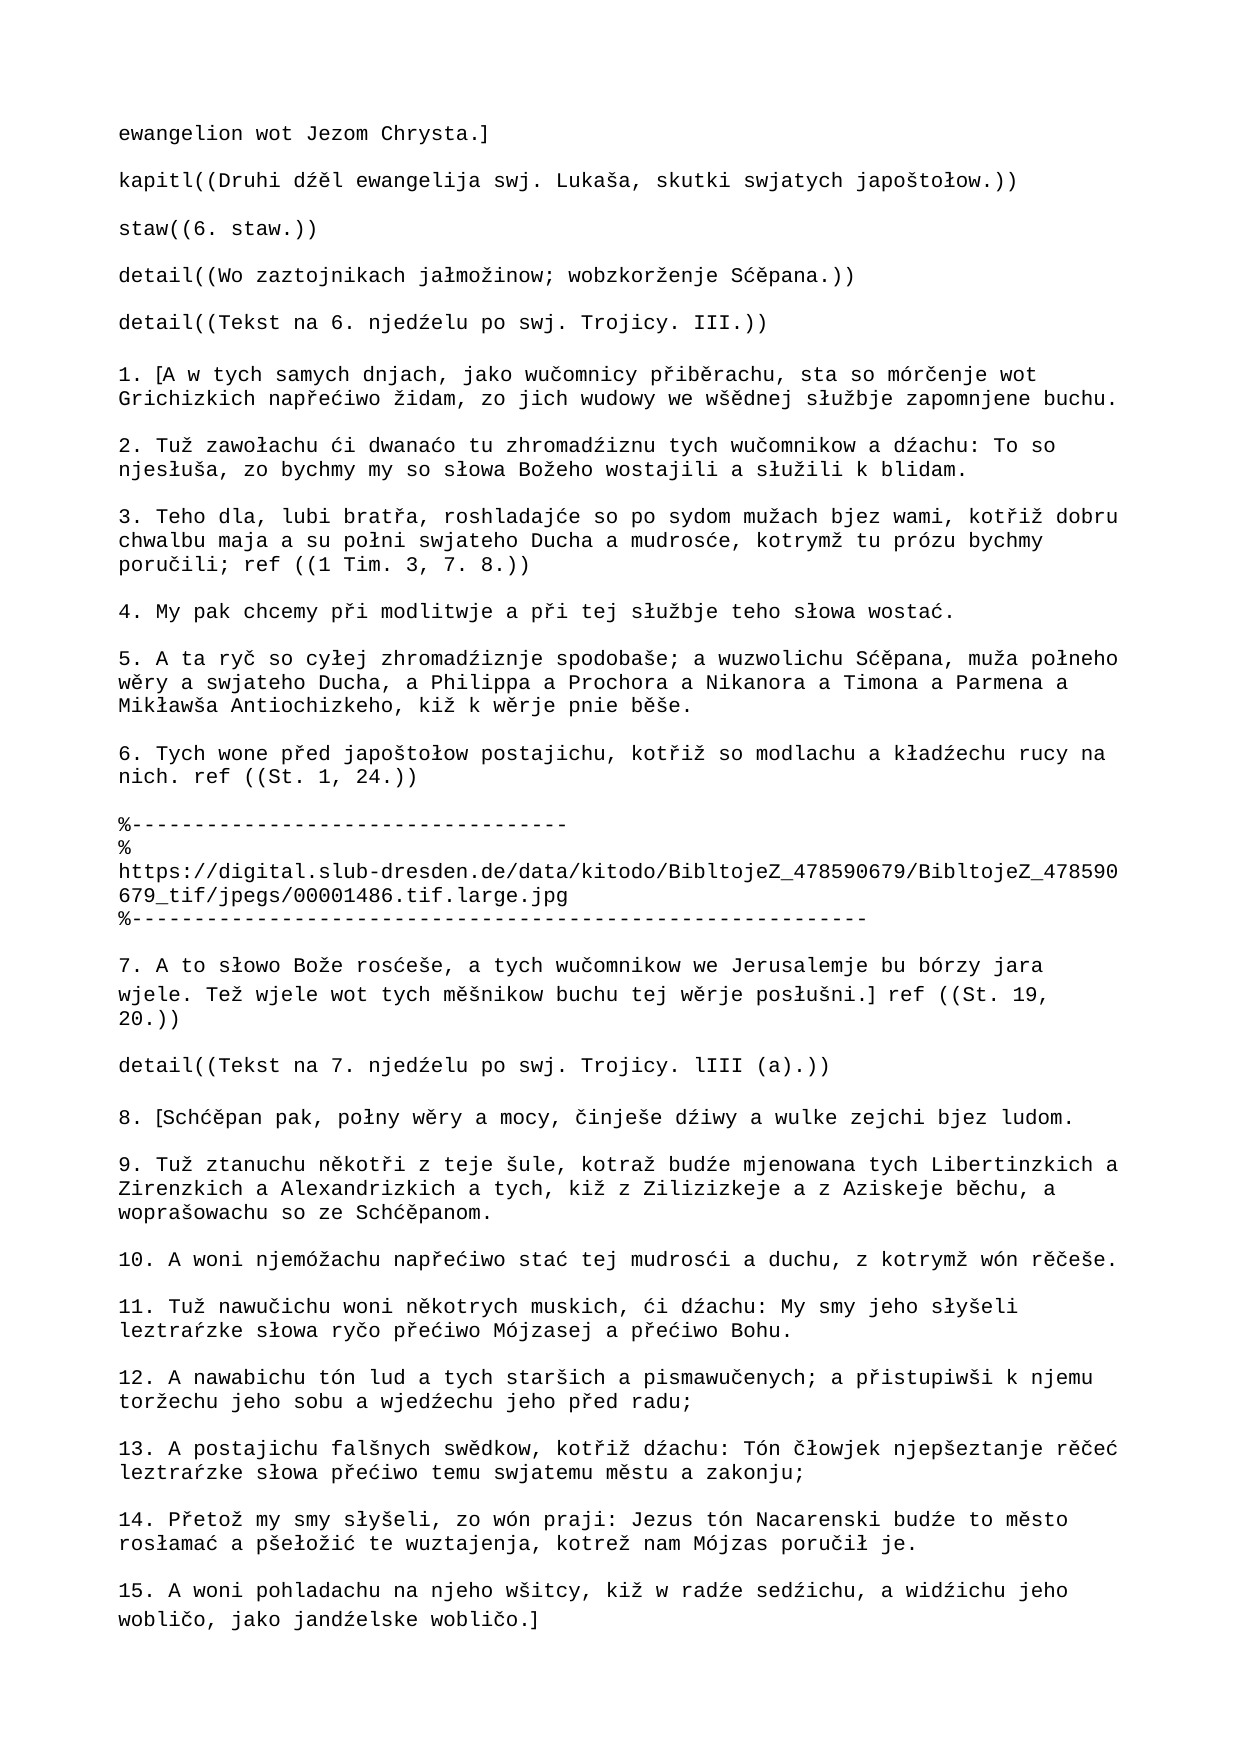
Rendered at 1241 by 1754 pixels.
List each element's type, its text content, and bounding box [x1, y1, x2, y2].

text 6. Tych wone před japoštołow postajichu, kotřiž so modlachu a kładźechu rucy na nich. ref ((St. 1, 24.)) [118, 743, 1122, 790]
text detail((Tekst na 6. njedźelu po swj. Trojicy. III.)) [118, 312, 1122, 336]
text % https://digital.slub-dresden.de/data/kitodo/BibltojeZ_478590679/BibltojeZ_478590679_tif/jpegs/00001486.tif.large.jpg [118, 837, 1122, 908]
text 11. Tuž nawučichu woni někotrych muskich, ći dźachu: My smy jeho słyšeli leztraŕzke słowa ryčo přećiwo Mójzasej a přećiwo Bohu. [118, 1296, 1122, 1344]
text 9. Tuž ztanuchu někotři z teje šule, kotraž budźe mjenowana tych Libertinzkich a Zirenzkich a Alexandrizkich a tych, kiž z Zilizizkeje a z Aziskeje běchu, a woprašowachu so ze Schćěpanom. [118, 1154, 1122, 1225]
text ewangelion wot Jezom Chrysta.] [118, 118, 1122, 147]
text staw((6. staw.)) [118, 218, 1122, 241]
text 12. A nawabichu tón lud a tych staršich a pismawučenych; a přistupiwši k njemu toržechu jeho sobu a wjedźechu jeho před radu; [118, 1367, 1122, 1414]
text 8. [Schćěpan pak, połny wěry a mocy, činješe dźiwy a wulke zejchi bjez ludom. [118, 1102, 1122, 1131]
text 1. [A w tych samych dnjach, jako wučomnicy přiběrachu, sta so mórčenje wot Grichizkich napřećiwo židam, zo jich wudowy we wšědnej słužbje zapomnjene buchu. [118, 359, 1122, 412]
text 15. A woni pohladachu na njeho wšitcy, kiž w radźe sedźichu, a widźichu jeho wobličo, jako jandźelske wobličo.] [118, 1580, 1122, 1632]
text %----------------------------------------------------------- [118, 908, 1122, 932]
text 7. A to słowo Bože rosćeše, a tych wučomnikow we Jerusalemje bu bórzy jara wjele. Tež wjele wot tych měšnikow buchu tej wěrje posłušni.] ref ((St. 19, 20.)) [118, 956, 1122, 1031]
text %----------------------------------- [118, 814, 1122, 837]
text detail((Wo zaztojnikach jałmožinow; wobzkorženje Sćěpana.)) [118, 265, 1122, 288]
text 5. A ta ryč so cyłej zhromadźiznje spodobaše; a wuzwolichu Sćěpana, muža połneho wěry a swjateho Ducha, a Philippa a Prochora a Nikanora a Timona a Parmena a Mikławša Antiochizkeho, kiž k wěrje pnie běše. [118, 648, 1122, 719]
text detail((Tekst na 7. njedźelu po swj. Trojicy. lIII (a).)) [118, 1055, 1122, 1079]
text 13. A postajichu falšnych swědkow, kotřiž dźachu: Tón čłowjek njepšeztanje rěčeć leztraŕzke słowa přećiwo temu swjatemu městu a zakonju; [118, 1438, 1122, 1486]
text kapitl((Druhi dźěl ewangelija swj. Lukaša, skutki swjatych japoštołow.)) [118, 170, 1122, 194]
text 10. A woni njemóžachu napřećiwo stać tej mudrosći a duchu, z kotrymž wón rěčeše. [118, 1249, 1122, 1273]
text 4. My pak chcemy při modlitwje a při tej słužbje teho słowa wostać. [118, 601, 1122, 624]
text 2. Tuž zawołachu ći dwanaćo tu zhromadźiznu tych wučomnikow a dźachu: To so njesłuša, zo bychmy my so słowa Božeho wostajili a słužili k blidam. [118, 435, 1122, 483]
text 14. Přetož my smy słyšeli, zo wón praji: Jezus tón Nacarenski budźe to město rosłamać a pšełožić te wuztajenja, kotrež nam Mójzas poručił je. [118, 1509, 1122, 1556]
text 3. Teho dla, lubi bratřa, roshladajće so po sydom mužach bjez wami, kotřiž dobru chwalbu maja a su połni swjateho Ducha a mudrosće, kotrymž tu prózu bychmy poručili; ref ((1 Tim. 3, 7. 8.)) [118, 506, 1122, 577]
